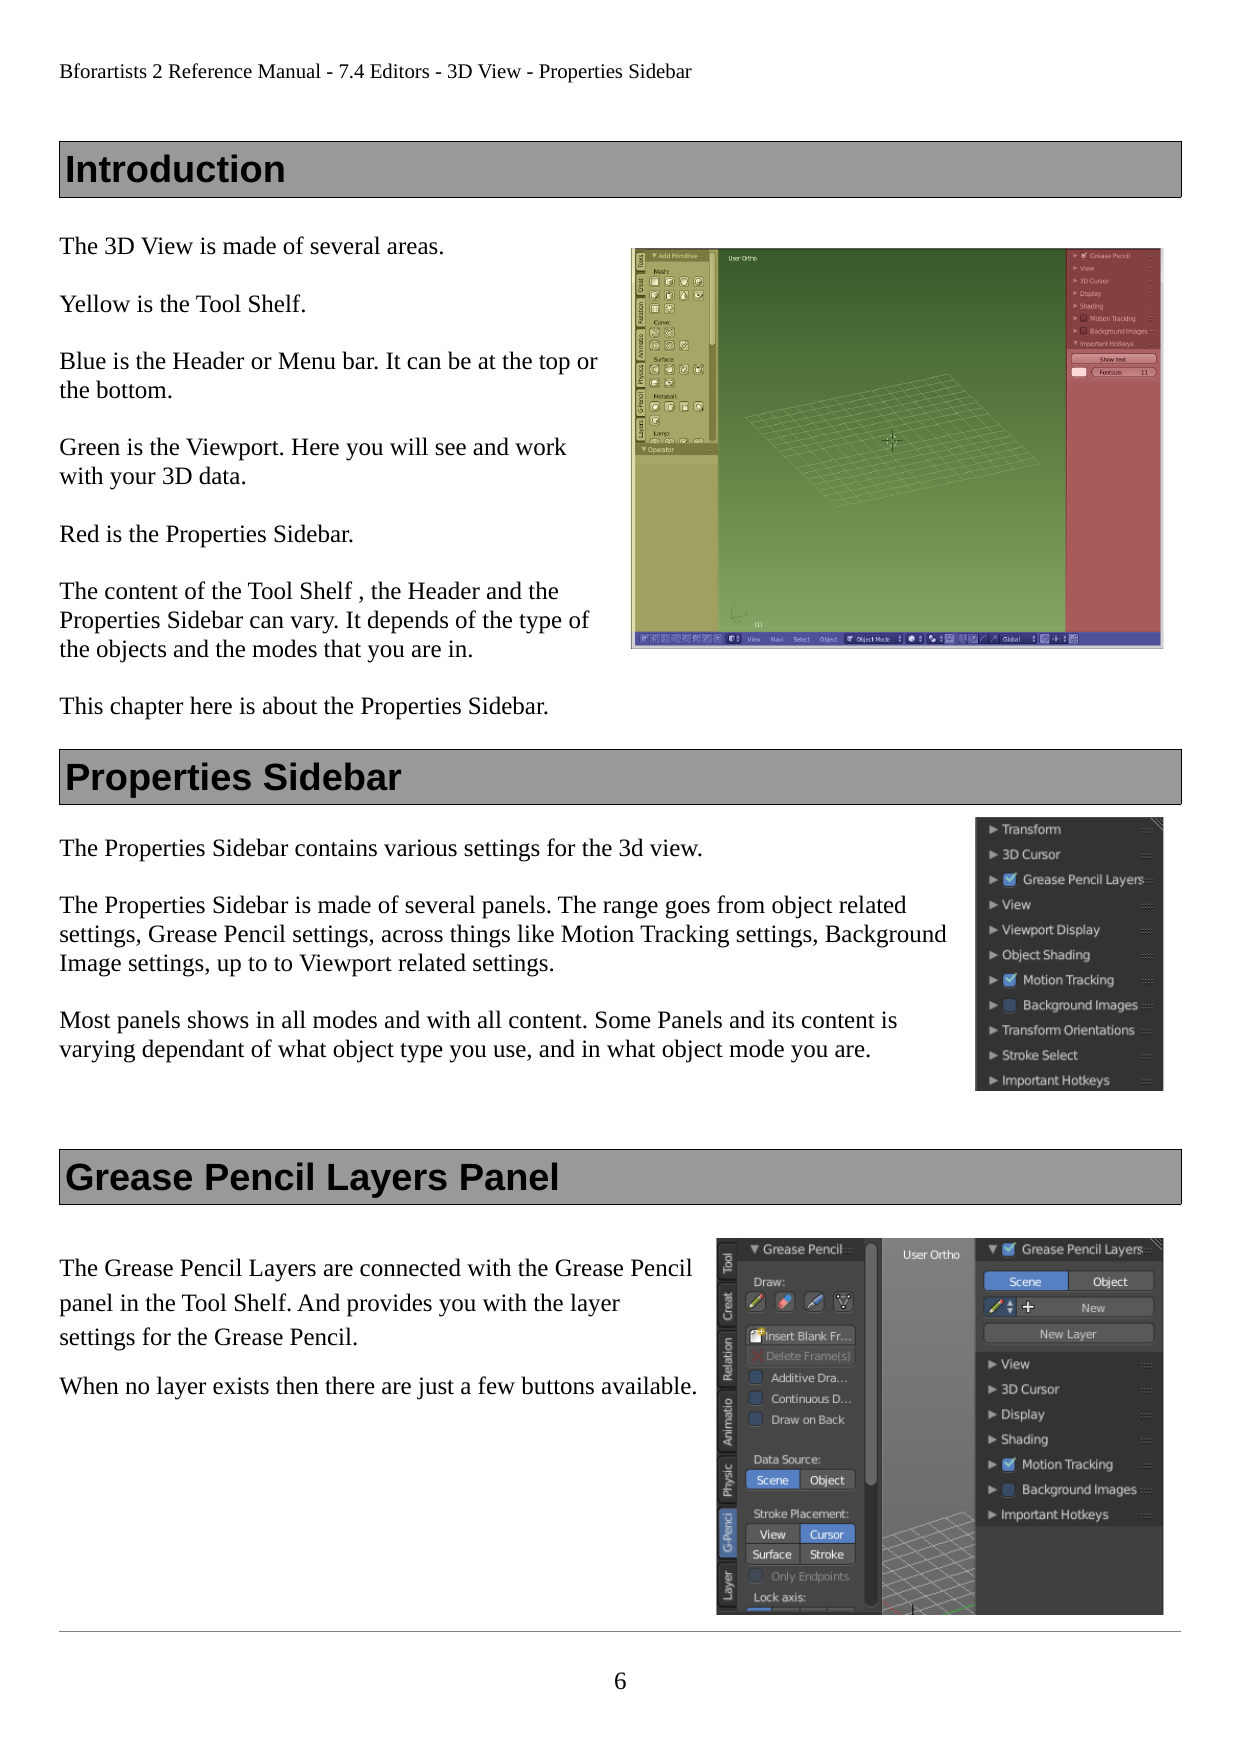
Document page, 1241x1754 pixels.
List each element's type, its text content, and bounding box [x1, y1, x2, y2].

text The Properties Sidebar contains various settings for the 3d view. [59, 833, 975, 861]
picture [716, 1238, 1164, 1615]
text Yellow is the Tool Shelf. Blue is the Header or Menu bar. It can be at the top or the bottom. [59, 289, 630, 404]
text [1164, 289, 1181, 404]
text Green is the Viewport. Here you will see and work with your 3D data. [59, 432, 630, 490]
text Red is the Properties Sidebar. [59, 519, 630, 547]
picture [630, 248, 1164, 649]
text This chapter here is about the Properties Sidebar. [59, 691, 1181, 720]
table_header Grease Pencil Layers Panel [60, 1150, 1181, 1204]
text When no layer exists then there are just a few buttons available. [59, 1371, 716, 1400]
text Most panels shows in all modes and with all content. Some Panels and its content is varying dependant of what object type you use, and in what object mode you are. [59, 1005, 975, 1063]
text The Grease Pencil Layers are connected with the Grease Pencil panel in the Tool Shelf. And provides you with the layer settings for the Grease Pencil. [59, 1253, 716, 1351]
table_header Introduction [60, 142, 1181, 197]
text The 3D View is made of several areas. [59, 231, 1181, 260]
text The Properties Sidebar is made of several panels. The range goes from object related settings, Grease Pencil settings, across things like Motion Tracking settings, Background Image settings, up to to Viewport related settings. [59, 890, 975, 976]
text The content of the Tool Shelf , the Header and the Properties Sidebar can vary. It depends of the type of the objects and the modes that you are in. [59, 576, 1181, 662]
table_header Properties Sidebar [60, 750, 1181, 804]
picture [975, 817, 1164, 1091]
